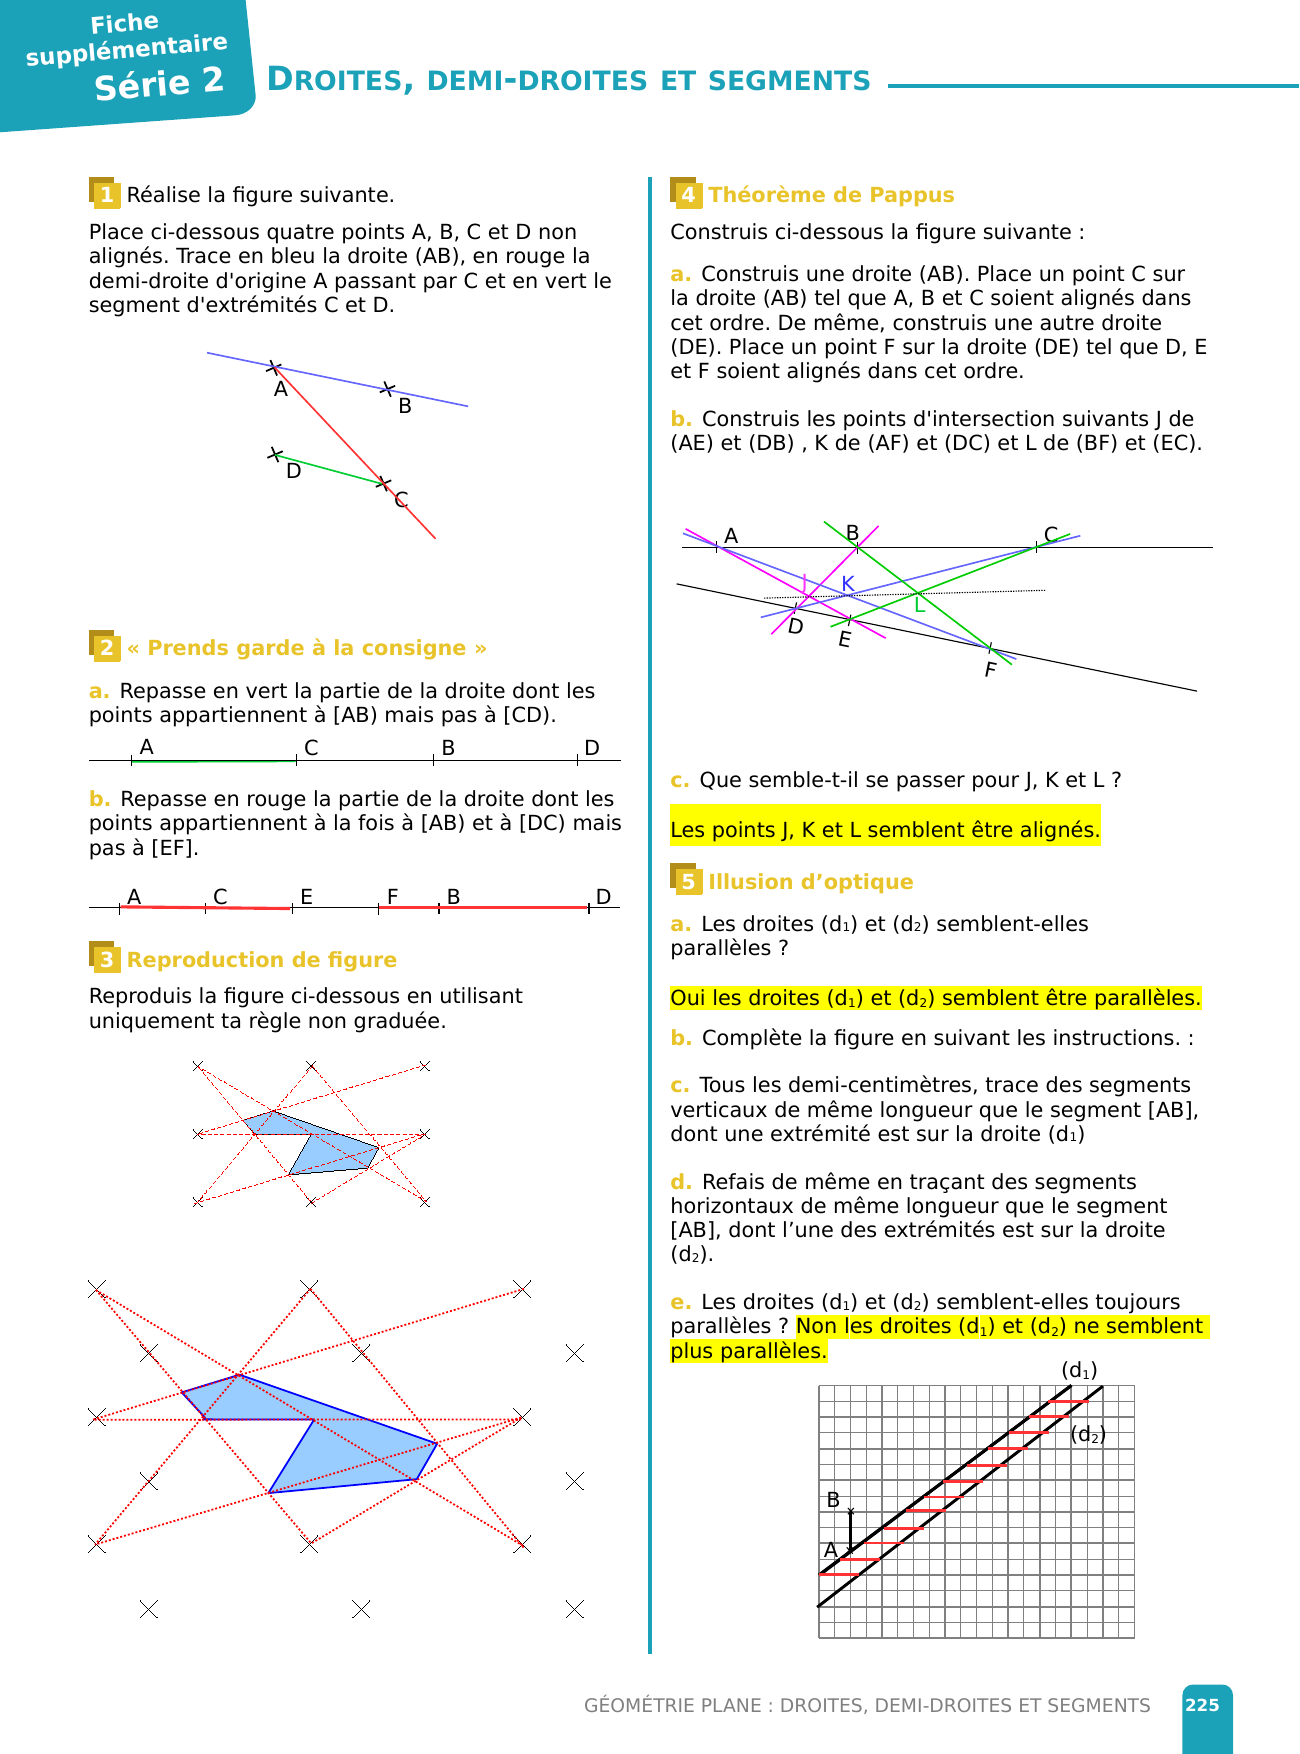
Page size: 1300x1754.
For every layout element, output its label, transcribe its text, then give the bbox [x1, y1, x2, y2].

list Construis une droite (AB). Place un point C sur la droite (AB) tel que A, B et C soient alignés dans cet ordre. De même, construis une autre droite (DE). Place un point F sur la droite (DE) tel que D, E et F soient alignés dans cet ordre. [670, 262, 1211, 383]
subtitle Reproduis la figure ci-dessous en utilisant uniquement ta règle non graduée. [88, 984, 623, 1033]
subtitle Place ci-dessous quatre points A, B, C et D non alignés. Trace en bleu la droite (AB), en rouge la demi-droite d'origine A passant par C et en vert le segment d'extrémités C et D. [88, 220, 623, 317]
subtitle Construis ci-dessous la figure suivante : [670, 220, 1205, 244]
list Tous les demi-centimètres, trace des segments verticaux de même longueur que le segment [AB], dont une extrémité est sur la droite (d1) [670, 1073, 1211, 1146]
subtitle « Prends garde à la consigne » [114, 630, 629, 661]
text Les points J, K et L semblent être alignés. [1101, 804, 1211, 846]
subtitle Reproduction de figure [114, 941, 629, 972]
list Repasse en vert la partie de la droite dont les points appartiennent à [AB) mais pas à [CD). [88, 679, 629, 727]
text Oui les droites (d1) et (d2) semblent être parallèles. [670, 972, 1211, 1014]
list Les droites (d1) et (d2) semblent-elles parallèles ? [670, 912, 1211, 961]
list Repasse en rouge la partie de la droite dont les points appartiennent à la fois à [AB) et à [DC) mais pas à [EF]. [88, 787, 629, 860]
subtitle Illusion d’optique [696, 863, 1211, 894]
list Construis les points d'intersection suivants J de (AE) et (DB) , K de (AF) et (DC) et L de (BF) et (EC). [670, 407, 1211, 456]
list Complète la figure en suivant les instructions. : [670, 1026, 1211, 1050]
subtitle Théorème de Pappus [696, 177, 1211, 208]
list Que semble-t-il se passer pour J, K et L ? [670, 768, 1211, 792]
list Refais de même en traçant des segments horizontaux de même longueur que le segment [AB], dont l’une des extrémités est sur la droite (d2). [670, 1170, 1211, 1267]
subtitle Réalise la figure suivante. [114, 177, 629, 208]
list Les droites (d1) et (d2) semblent-elles toujours parallèles ? Non les droites (d1) et (d2) ne semblent plus parallèles. [670, 1290, 1211, 1363]
